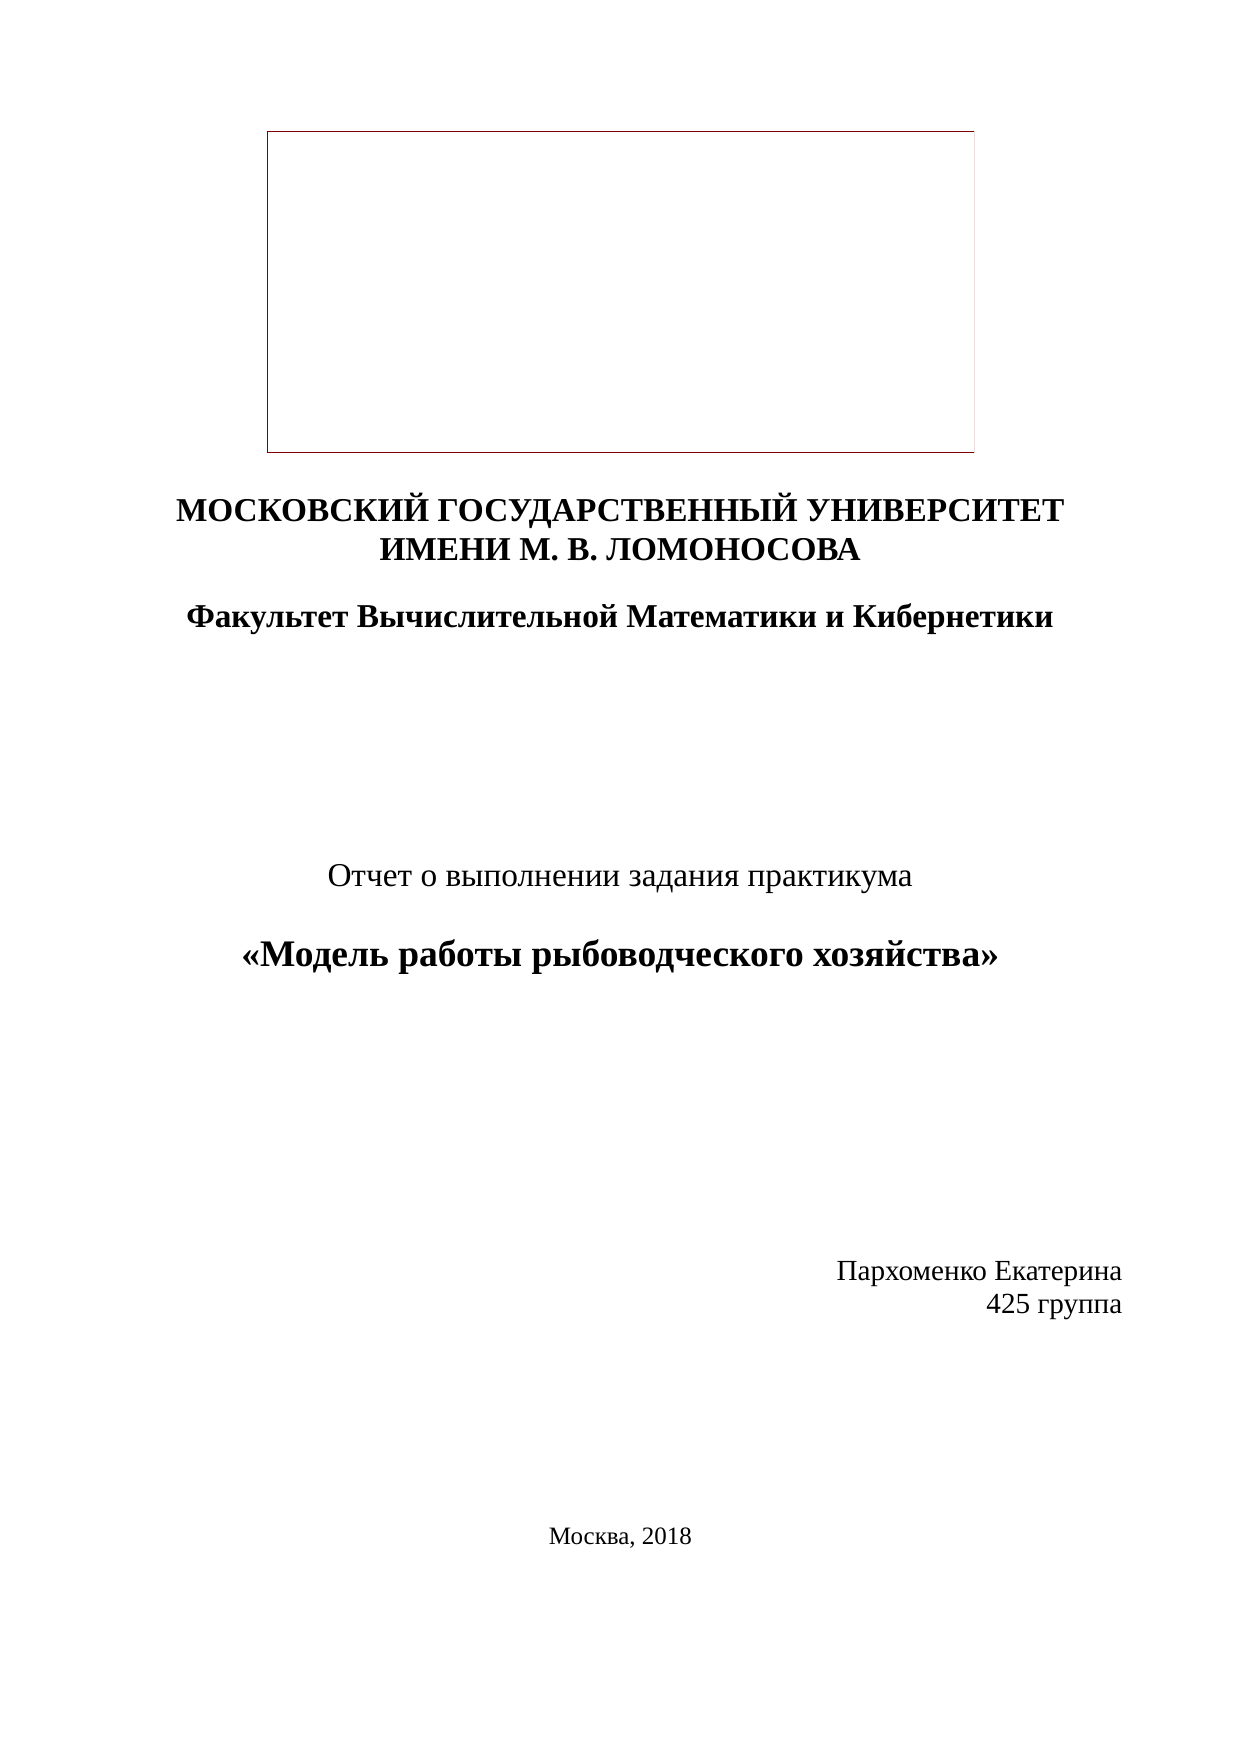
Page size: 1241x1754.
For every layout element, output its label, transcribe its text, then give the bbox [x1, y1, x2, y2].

text Факультет Вычислительной Математики и Кибернетики [118, 596, 1122, 634]
text Отчет о выполнении задания практикума [118, 855, 1122, 893]
text МОСКОВСКИЙ ГОСУДАРСТВЕННЫЙ УНИВЕРСИТЕТ [118, 491, 1122, 529]
text 425 группа [118, 1286, 1122, 1320]
text Москва, 2018 [118, 1521, 1122, 1550]
text ИМЕНИ М. В. ЛОМОНОСОВА [118, 529, 1122, 567]
text Пархоменко Екатерина [118, 1253, 1122, 1286]
text «Модель работы рыбоводческого хозяйства» [118, 932, 1122, 975]
